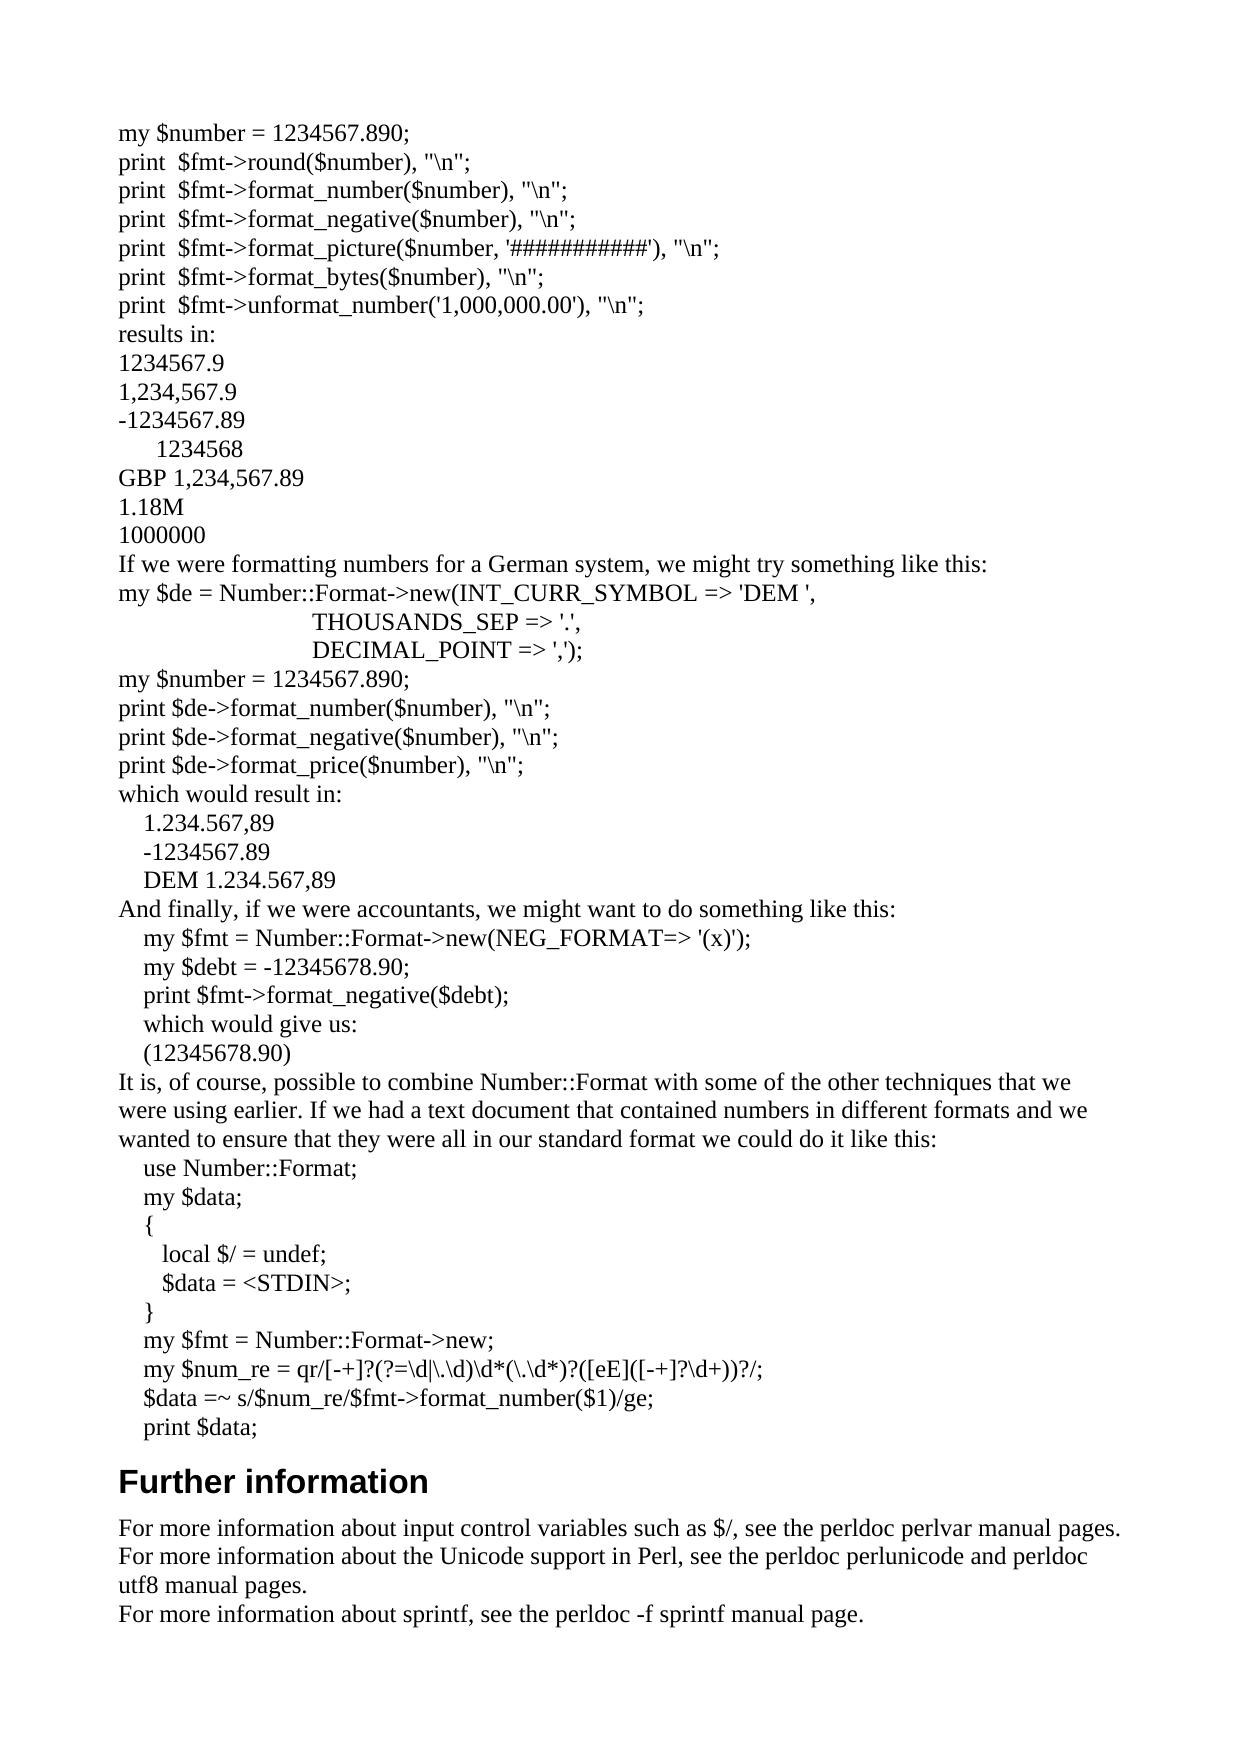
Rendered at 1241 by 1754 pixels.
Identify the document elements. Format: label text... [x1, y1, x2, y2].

text which would result in: [118, 779, 1122, 808]
text 1,234,567.9 [118, 377, 1122, 406]
text GBP 1,234,567.89 [118, 463, 1122, 492]
text print $fmt->format_picture($number, '###########'), "\n"; [118, 233, 1122, 262]
text which would give us: [118, 1009, 1122, 1038]
text print $data; [118, 1412, 1122, 1441]
text print $fmt->unformat_number('1,000,000.00'), "\n"; [118, 291, 1122, 319]
text results in: [118, 319, 1122, 348]
text $data =~ s/$num_re/$fmt->format_number($1)/ge; [118, 1383, 1122, 1412]
text print $de->format_number($number), "\n"; [118, 693, 1122, 722]
text THOUSANDS_SEP => '.', [118, 607, 1122, 636]
text my $number = 1234567.890; [118, 664, 1122, 693]
text my $de = Number::Format->new(INT_CURR_SYMBOL => 'DEM ', [118, 578, 1122, 607]
text use Number::Format; [118, 1153, 1122, 1182]
text If we were formatting numbers for a German system, we might try something like this: [118, 549, 1122, 578]
text local $/ = undef; [118, 1239, 1122, 1268]
text my $num_re = qr/[-+]?(?=\d|\.\d)\d*(\.\d*)?([eE]([-+]?\d+))?/; [118, 1354, 1122, 1383]
text print $fmt->format_number($number), "\n"; [118, 176, 1122, 204]
text print $fmt->format_bytes($number), "\n"; [118, 262, 1122, 291]
text my $data; [118, 1182, 1122, 1211]
text print $de->format_price($number), "\n"; [118, 751, 1122, 779]
text print $fmt->format_negative($number), "\n"; [118, 204, 1122, 233]
text print $fmt->format_negative($debt); [118, 981, 1122, 1009]
text 1234567.9 [118, 348, 1122, 377]
text 1.234.567,89 [118, 808, 1122, 837]
text It is, of course, possible to combine Number::Format with some of the other techniques that we were using earlier. If we had a text document that contained numbers in different formats and we wanted to ensure that they were all in our standard format we could do it like this: [118, 1067, 1122, 1153]
text (12345678.90) [118, 1038, 1122, 1067]
text { [118, 1211, 1122, 1239]
text -1234567.89 [118, 406, 1122, 434]
text my $number = 1234567.890; [118, 118, 1122, 147]
text For more information about the Unicode support in Perl, see the perldoc perlunicode and perldoc utf8 manual pages. [118, 1541, 1122, 1599]
text DECIMAL_POINT => ','); [118, 636, 1122, 664]
text my $fmt = Number::Format->new(NEG_FORMAT=> '(x)'); [118, 923, 1122, 952]
text For more information about sprintf, see the perldoc -f sprintf manual page. [118, 1599, 1122, 1628]
text my $debt = -12345678.90; [118, 952, 1122, 981]
text } [118, 1297, 1122, 1326]
text For more information about input control variables such as $/, see the perldoc perlvar manual pages. [118, 1513, 1122, 1541]
text print $de->format_negative($number), "\n"; [118, 722, 1122, 751]
text DEM 1.234.567,89 [118, 866, 1122, 894]
text 1000000 [118, 521, 1122, 549]
text $data = <STDIN>; [118, 1268, 1122, 1297]
text And finally, if we were accountants, we might want to do something like this: [118, 894, 1122, 923]
text 1234568 [118, 434, 1122, 463]
text -1234567.89 [118, 837, 1122, 866]
text my $fmt = Number::Format->new; [118, 1326, 1122, 1354]
text print $fmt->round($number), "\n"; [118, 147, 1122, 176]
subtitle Further information [118, 1461, 1122, 1500]
text 1.18M [118, 492, 1122, 521]
